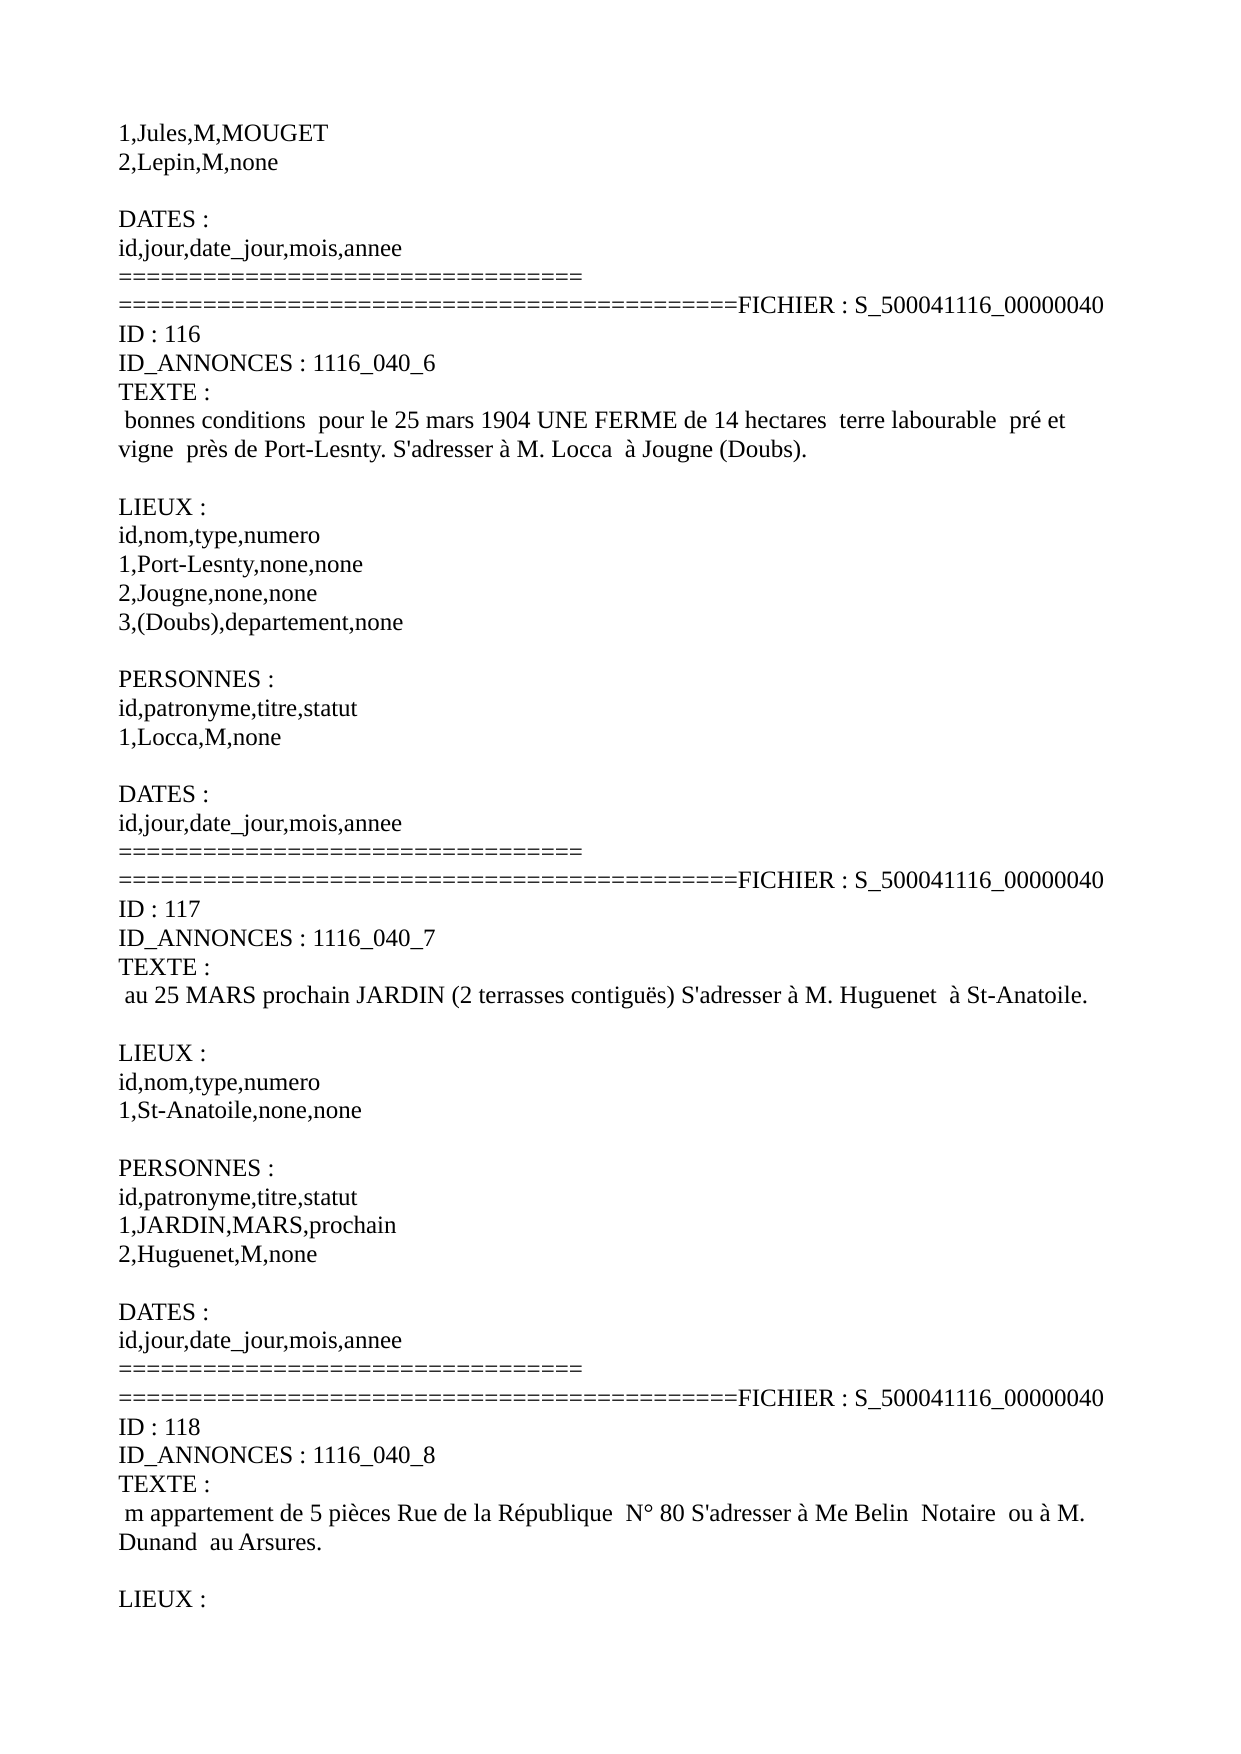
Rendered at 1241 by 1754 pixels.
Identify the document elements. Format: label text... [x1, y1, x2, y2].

text m appartement de 5 pièces Rue de la République N° 80 S'adresser à Me Belin Notaire ou à M. Dunand au Arsures. [118, 1498, 1122, 1556]
text ID_ANNONCES : 1116_040_8 [118, 1441, 1122, 1469]
text 1,Port-Lesnty,none,none [118, 549, 1122, 578]
text id,patronyme,titre,statut [118, 693, 1122, 722]
text DATES : [118, 779, 1122, 808]
text TEXTE : [118, 1469, 1122, 1498]
text LIEUX : [118, 492, 1122, 521]
text 3,(Doubs),departement,none [118, 607, 1122, 636]
text ============================================FICHIER : S_500041116_00000040 [118, 1383, 1122, 1412]
text TEXTE : [118, 952, 1122, 981]
text ================================= [118, 262, 1122, 291]
text ============================================FICHIER : S_500041116_00000040 [118, 291, 1122, 319]
text DATES : [118, 1297, 1122, 1326]
text 2,Lepin,M,none [118, 147, 1122, 176]
text id,nom,type,numero [118, 1067, 1122, 1096]
text bonnes conditions pour le 25 mars 1904 UNE FERME de 14 hectares terre labourable pré et vigne près de Port-Lesnty. S'adresser à M. Locca à Jougne (Doubs). [118, 406, 1122, 463]
text DATES : [118, 204, 1122, 233]
text 1,St-Anatoile,none,none [118, 1096, 1122, 1124]
text TEXTE : [118, 377, 1122, 406]
text 1,JARDIN,MARS,prochain [118, 1211, 1122, 1239]
text id,jour,date_jour,mois,annee [118, 233, 1122, 262]
text id,patronyme,titre,statut [118, 1182, 1122, 1211]
text ID : 117 [118, 894, 1122, 923]
text 2,Jougne,none,none [118, 578, 1122, 607]
text id,nom,type,numero [118, 521, 1122, 549]
text 1,Jules,M,MOUGET [118, 118, 1122, 147]
text PERSONNES : [118, 1153, 1122, 1182]
text ID_ANNONCES : 1116_040_6 [118, 348, 1122, 377]
text 1,Locca,M,none [118, 722, 1122, 751]
text PERSONNES : [118, 664, 1122, 693]
text au 25 MARS prochain JARDIN (2 terrasses contiguës) S'adresser à M. Huguenet à St-Anatoile. [118, 981, 1122, 1009]
text ================================= [118, 1354, 1122, 1383]
text ID : 118 [118, 1412, 1122, 1441]
text ID_ANNONCES : 1116_040_7 [118, 923, 1122, 952]
text id,jour,date_jour,mois,annee [118, 1326, 1122, 1354]
text ID : 116 [118, 319, 1122, 348]
text ============================================FICHIER : S_500041116_00000040 [118, 866, 1122, 894]
text LIEUX : [118, 1038, 1122, 1067]
text 2,Huguenet,M,none [118, 1239, 1122, 1268]
text ================================= [118, 837, 1122, 866]
text id,jour,date_jour,mois,annee [118, 808, 1122, 837]
text LIEUX : [118, 1584, 1122, 1613]
